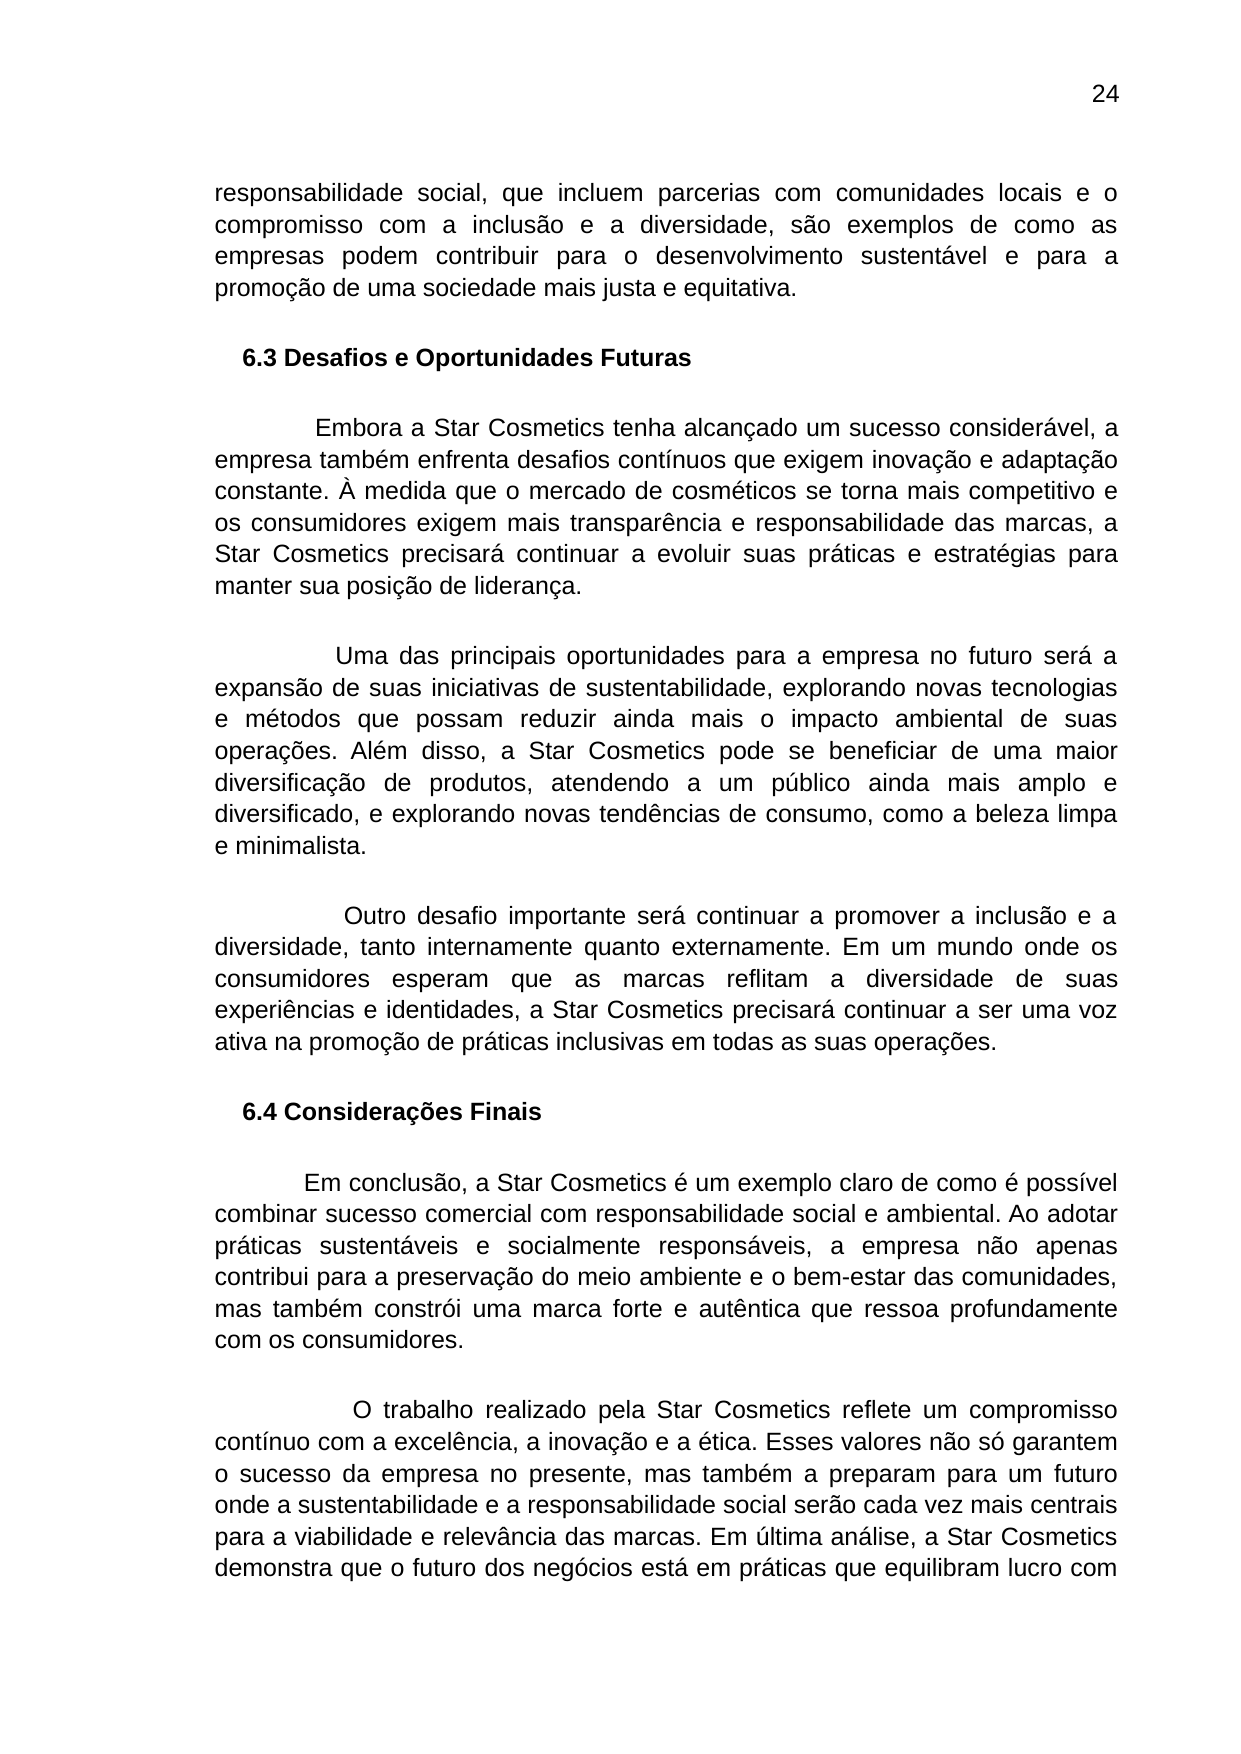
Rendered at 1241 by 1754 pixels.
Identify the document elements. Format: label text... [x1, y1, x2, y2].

text responsabilidade social, que incluem parcerias com comunidades locais e o compromisso com a inclusão e a diversidade, são exemplos de como as empresas podem contribuir para o desenvolvimento sustentável e para a promoção de uma sociedade mais justa e equitativa. [214, 178, 1119, 302]
text 6.3 Desafios e Oportunidades Futuras [214, 343, 1119, 372]
text O trabalho realizado pela Star Cosmetics reflete um compromisso contínuo com a excelência, a inovação e a ética. Esses valores não só garantem o sucesso da empresa no presente, mas também a preparam para um futuro onde a sustentabilidade e a responsabilidade social serão cada vez mais centrais para a viabilidade e relevância das marcas. Em última análise, a Star Cosmetics demonstra que o futuro dos negócios está em práticas que equilibram lucro com [214, 1396, 1119, 1582]
text 6.4 Considerações Finais [214, 1097, 1119, 1126]
text Outro desafio importante será continuar a promover a inclusão e a diversidade, tanto internamente quanto externamente. Em um mundo onde os consumidores esperam que as marcas reflitam a diversidade de suas experiências e identidades, a Star Cosmetics precisará continuar a ser uma voz ativa na promoção de práticas inclusivas em todas as suas operações. [214, 901, 1119, 1056]
text Uma das principais oportunidades para a empresa no futuro será a expansão de suas iniciativas de sustentabilidade, explorando novas tecnologias e métodos que possam reduzir ainda mais o impacto ambiental de suas operações. Além disso, a Star Cosmetics pode se beneficiar de uma maior diversificação de produtos, atendendo a um público ainda mais amplo e diversificado, e explorando novas tendências de consumo, como a beleza limpa e minimalista. [214, 641, 1119, 859]
text Em conclusão, a Star Cosmetics é um exemplo claro de como é possível combinar sucesso comercial com responsabilidade social e ambiental. Ao adotar práticas sustentáveis e socialmente responsáveis, a empresa não apenas contribui para a preservação do meio ambiente e o bem-estar das comunidades, mas também constrói uma marca forte e autêntica que ressoa profundamente com os consumidores. [214, 1167, 1119, 1354]
text Embora a Star Cosmetics tenha alcançado um sucesso considerável, a empresa também enfrenta desafios contínuos que exigem inovação e adaptação constante. À medida que o mercado de cosméticos se torna mais competitivo e os consumidores exigem mais transparência e responsabilidade das marcas, a Star Cosmetics precisará continuar a evoluir suas práticas e estratégias para manter sua posição de liderança. [214, 413, 1119, 600]
